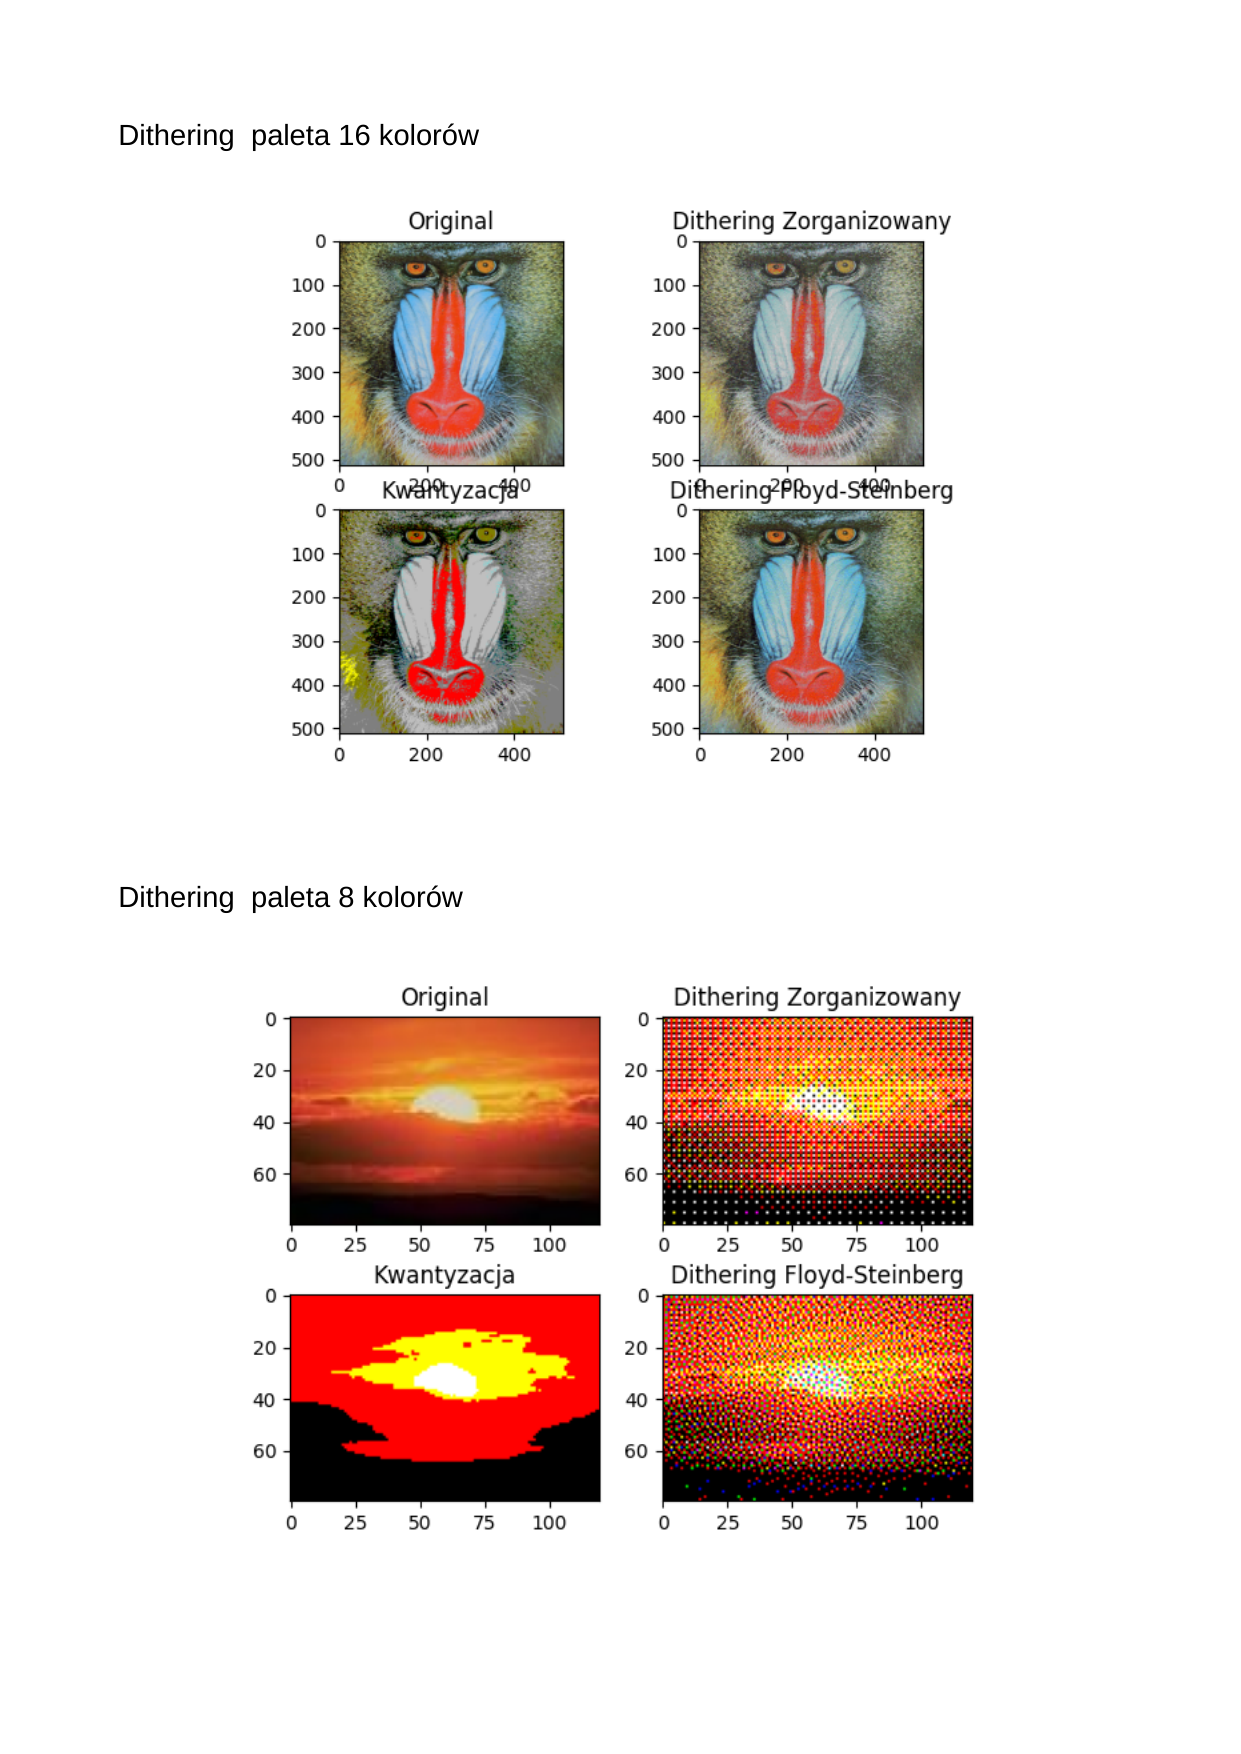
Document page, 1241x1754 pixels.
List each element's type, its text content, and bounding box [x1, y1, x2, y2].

subtitle Dithering paleta 16 kolorów [118, 118, 1122, 152]
picture [194, 164, 1047, 804]
picture [180, 926, 1060, 1586]
subtitle Dithering paleta 8 kolorów [118, 880, 1122, 914]
